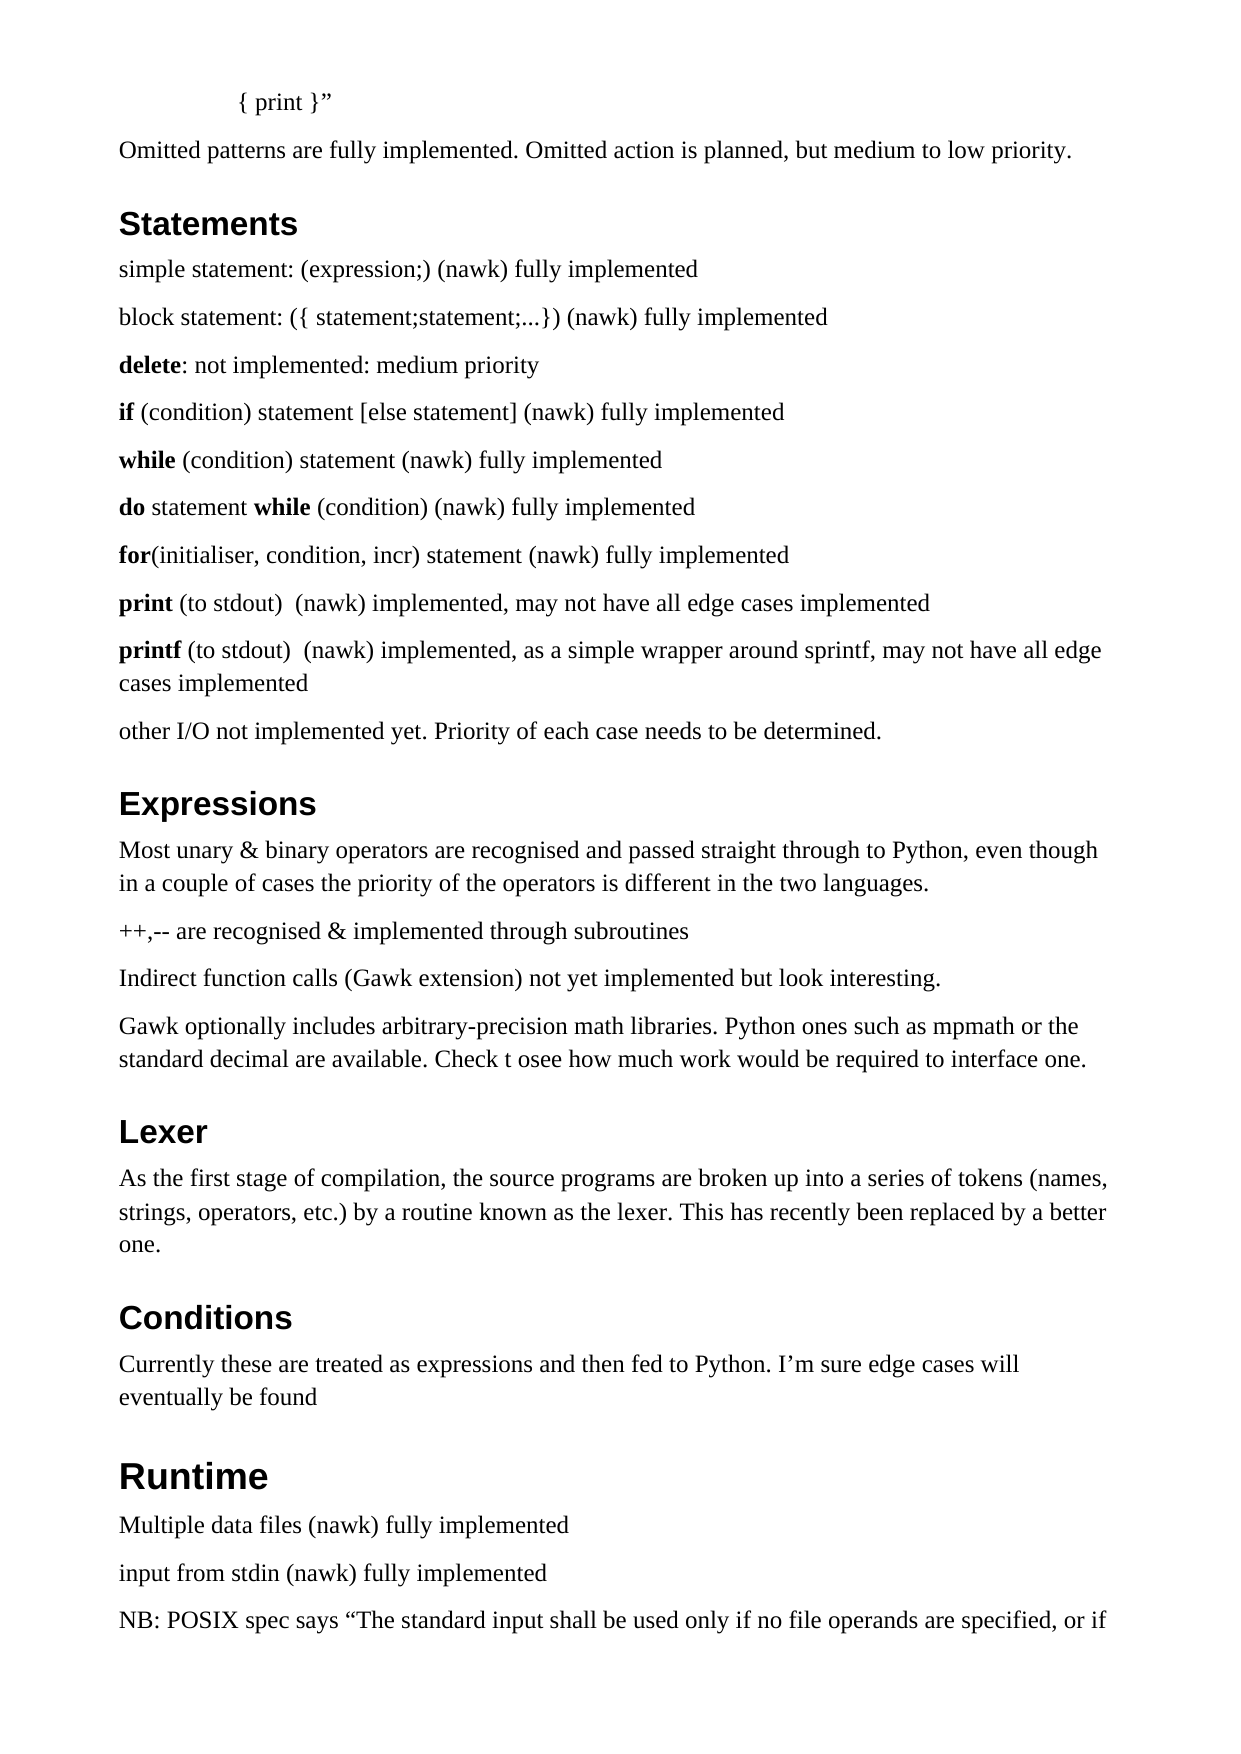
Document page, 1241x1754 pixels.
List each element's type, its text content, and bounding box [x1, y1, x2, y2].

text Currently these are treated as expressions and then fed to Python. I’m sure edge cases will eventually be found [119, 1349, 1121, 1411]
text ++,-- are recognised & implemented through subroutines [119, 916, 1121, 945]
subtitle Lexer [119, 1113, 1121, 1151]
text NB: POSIX spec says “The standard input shall be used only if no file operands are specified, or if [119, 1605, 1121, 1634]
text Gawk optionally includes arbitrary-precision math libraries. Python ones such as mpmath or the standard decimal are available. Check t osee how much work would be required to interface one. [119, 1011, 1121, 1073]
text Indirect function calls (Gawk extension) not yet implemented but look interesting. [119, 963, 1121, 992]
text As the first stage of compilation, the source programs are broken up into a series of tokens (names, strings, operators, etc.) by a routine known as the lexer. This has recently been replaced by a better one. [119, 1163, 1121, 1258]
text print (to stdout) (nawk) implemented, may not have all edge cases implemented [119, 588, 1121, 616]
text Multiple data files (nawk) fully implemented [119, 1510, 1121, 1539]
text other I/O not implemented yet. Priority of each case needs to be determined. [119, 716, 1121, 745]
subtitle Expressions [119, 784, 1121, 823]
subtitle Conditions [119, 1298, 1121, 1336]
subtitle Runtime [119, 1454, 1121, 1498]
text { print }” [237, 87, 1121, 116]
text while (condition) statement (nawk) fully implemented [119, 445, 1121, 474]
text Omitted patterns are fully implemented. Omitted action is planned, but medium to low priority. [119, 135, 1121, 164]
text simple statement: (expression;) (nawk) fully implemented [119, 254, 1121, 283]
text if (condition) statement [else statement] (nawk) fully implemented [119, 397, 1121, 426]
subtitle Statements [119, 203, 1121, 242]
text Most unary & binary operators are recognised and passed straight through to Python, even though in a couple of cases the priority of the operators is different in the two languages. [119, 835, 1121, 897]
text delete: not implemented: medium priority [119, 350, 1121, 378]
text input from stdin (nawk) fully implemented [119, 1558, 1121, 1587]
text do statement while (condition) (nawk) fully implemented [119, 492, 1121, 521]
text for(initialiser, condition, incr) statement (nawk) fully implemented [119, 540, 1121, 569]
text printf (to stdout) (nawk) implemented, as a simple wrapper around sprintf, may not have all edge cases implemented [119, 635, 1121, 697]
text block statement: ({ statement;statement;...}) (nawk) fully implemented [119, 302, 1121, 331]
